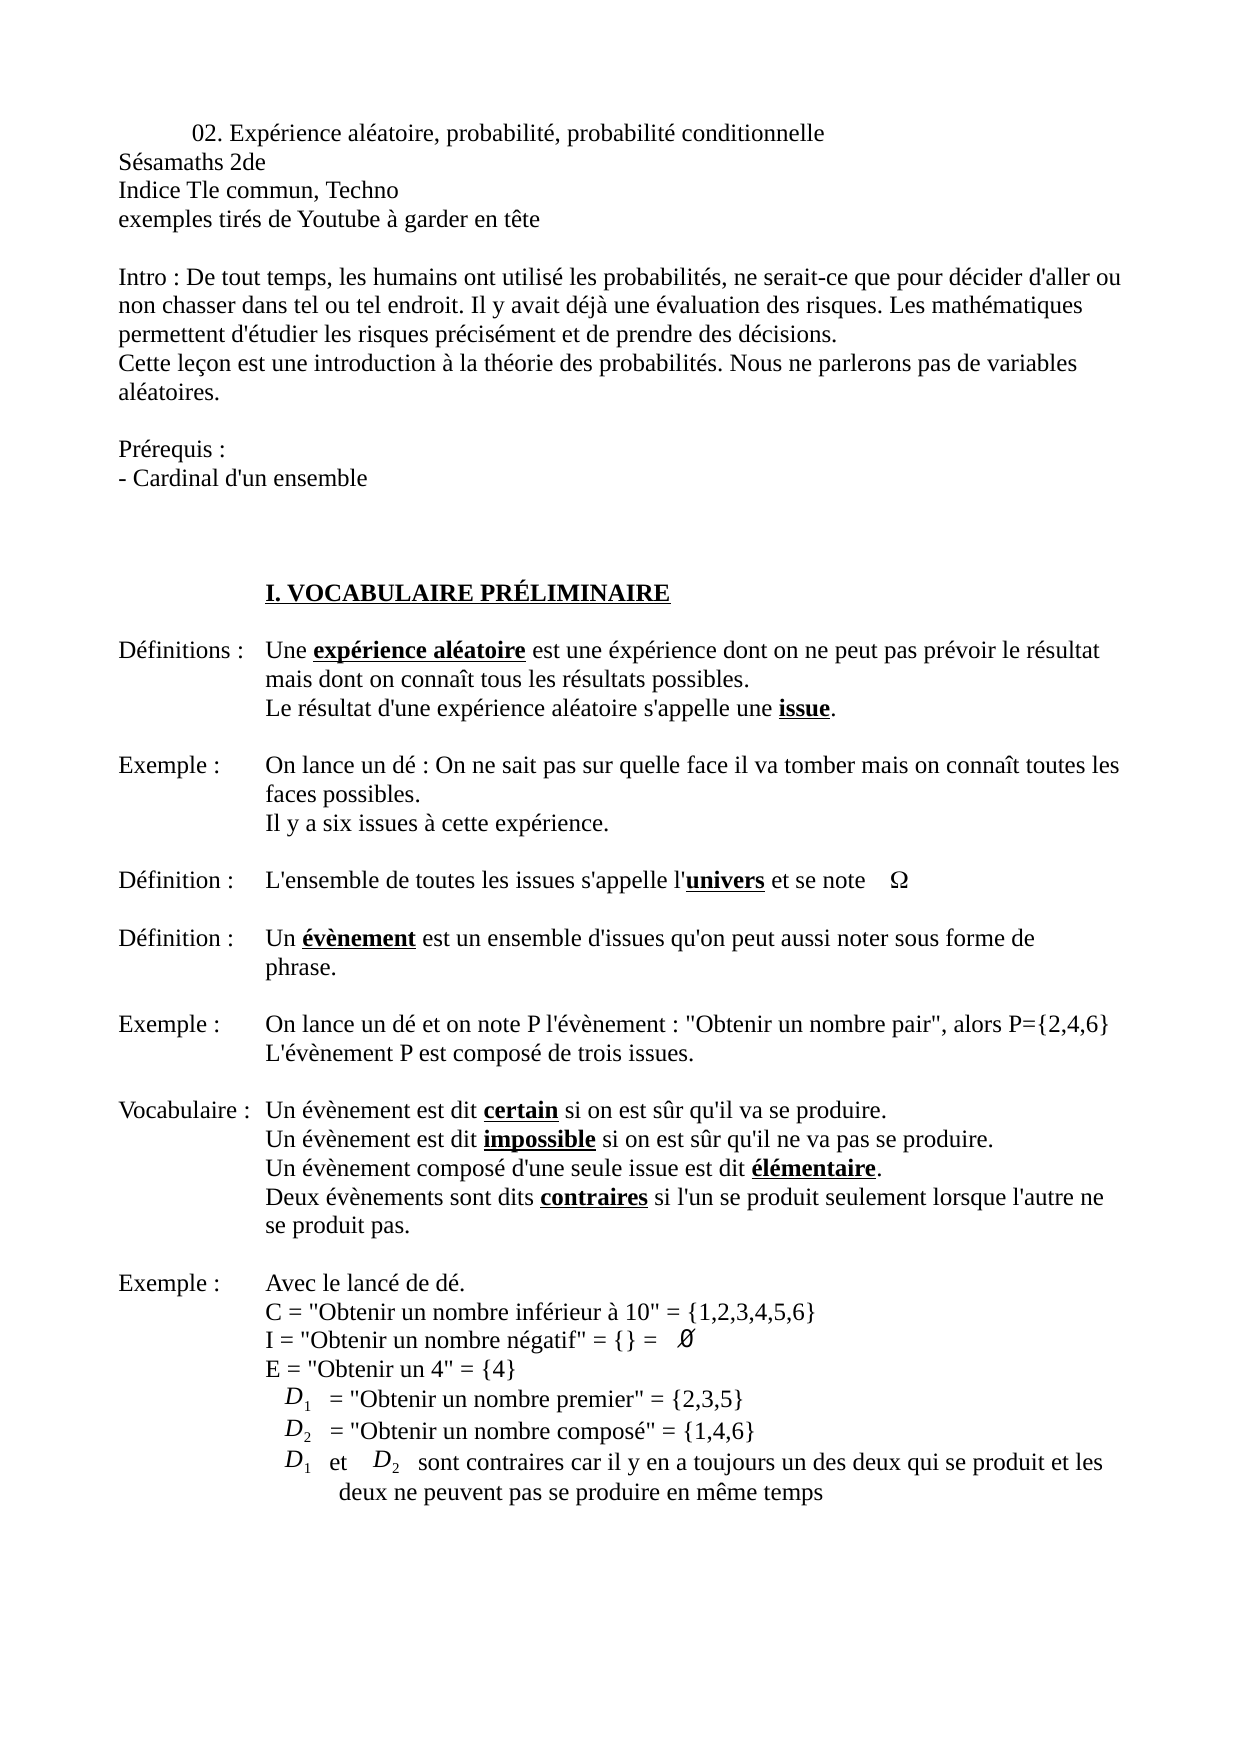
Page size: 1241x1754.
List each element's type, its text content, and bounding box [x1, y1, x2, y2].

text Indice Tle commun, Techno [118, 176, 1122, 204]
text Prérequis : [118, 434, 1122, 463]
text Exemple : On lance un dé et on note P l'évènement : "Obtenir un nombre pair", alors P={2,4,6} [118, 1009, 1122, 1038]
text Exemple : Avec le lancé de dé. [118, 1268, 1122, 1297]
text = "Obtenir un nombre composé" = {1,4,6} [118, 1414, 1122, 1446]
text Un évènement composé d'une seule issue est dit élémentaire. [118, 1153, 1122, 1182]
text Définition : Un évènement est un ensemble d'issues qu'on peut aussi noter sous forme de phrase. [118, 923, 1122, 981]
text exemples tirés de Youtube à garder en tête [118, 204, 1122, 233]
text Sésamaths 2de [118, 147, 1122, 176]
text E = "Obtenir un 4" = {4} [118, 1354, 1122, 1383]
text Définition : L'ensemble de toutes les issues s'appelle l'univers et se note [118, 866, 1122, 894]
text Intro : De tout temps, les humains ont utilisé les probabilités, ne serait-ce que pour décider d'aller ou non chasser dans tel ou tel endroit. Il y avait déjà une évaluation des risques. Les mathématiques permettent d'étudier les risques précisément et de prendre des décisions. [118, 262, 1122, 348]
text I. VOCABULAIRE PRÉLIMINAIRE [118, 578, 1122, 607]
text et sont contraires car il y en a toujours un des deux qui se produit et les deux ne peuvent pas se produire en même temps [118, 1446, 1122, 1506]
text = "Obtenir un nombre premier" = {2,3,5} [118, 1383, 1122, 1414]
text 02. Expérience aléatoire, probabilité, probabilité conditionnelle [118, 118, 1122, 147]
text Le résultat d'une expérience aléatoire s'appelle une issue. [118, 693, 1122, 722]
text Deux évènements sont dits contraires si l'un se produit seulement lorsque l'autre ne [118, 1182, 1122, 1211]
text I = "Obtenir un nombre négatif" = {} = [118, 1326, 1122, 1354]
text Un évènement est dit impossible si on est sûr qu'il ne va pas se produire. [118, 1124, 1122, 1153]
text L'évènement P est composé de trois issues. [118, 1038, 1122, 1067]
text Il y a six issues à cette expérience. [118, 808, 1122, 837]
text Vocabulaire : Un évènement est dit certain si on est sûr qu'il va se produire. [118, 1096, 1122, 1124]
text - Cardinal d'un ensemble [118, 463, 1122, 492]
text Cette leçon est une introduction à la théorie des probabilités. Nous ne parlerons pas de variables aléatoires. [118, 348, 1122, 406]
text Définitions : Une expérience aléatoire est une éxpérience dont on ne peut pas prévoir le résultat mais dont on connaît tous les résultats possibles. [118, 636, 1122, 693]
text C = "Obtenir un nombre inférieur à 10" = {1,2,3,4,5,6} [118, 1297, 1122, 1326]
text Exemple : On lance un dé : On ne sait pas sur quelle face il va tomber mais on connaît toutes les faces possibles. [118, 751, 1122, 808]
text se produit pas. [118, 1211, 1122, 1239]
